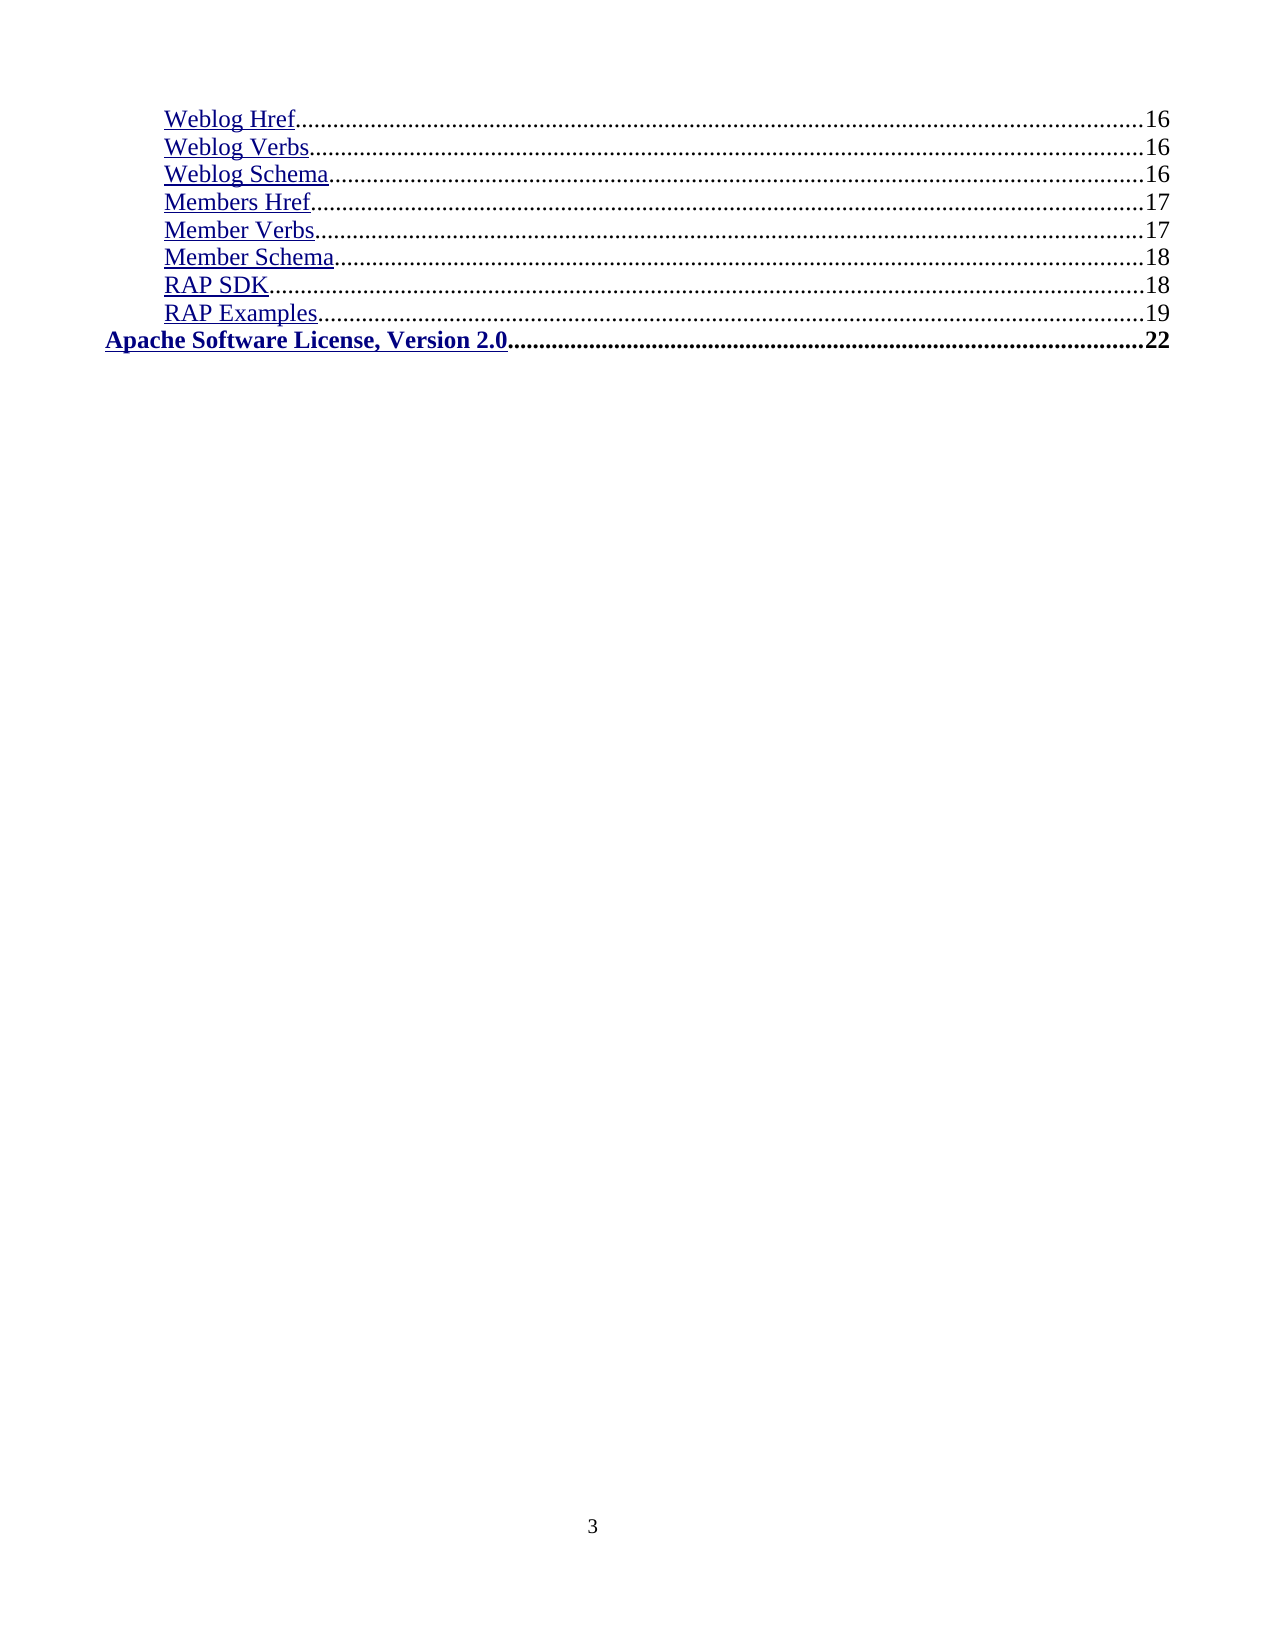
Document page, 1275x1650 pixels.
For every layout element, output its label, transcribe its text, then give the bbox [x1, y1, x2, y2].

text Member Verbs 17 [164, 216, 1170, 243]
text RAP SDK 18 [164, 271, 1170, 299]
text Weblog Href 16 [164, 105, 1170, 133]
text Weblog Verbs 16 [164, 133, 1170, 160]
text RAP Examples 19 [164, 299, 1170, 327]
text Apache Software License, Version 2.0 22 [105, 327, 1170, 354]
text Weblog Schema 16 [164, 160, 1170, 188]
text Members Href 17 [164, 188, 1170, 216]
text Member Schema 18 [164, 243, 1170, 271]
